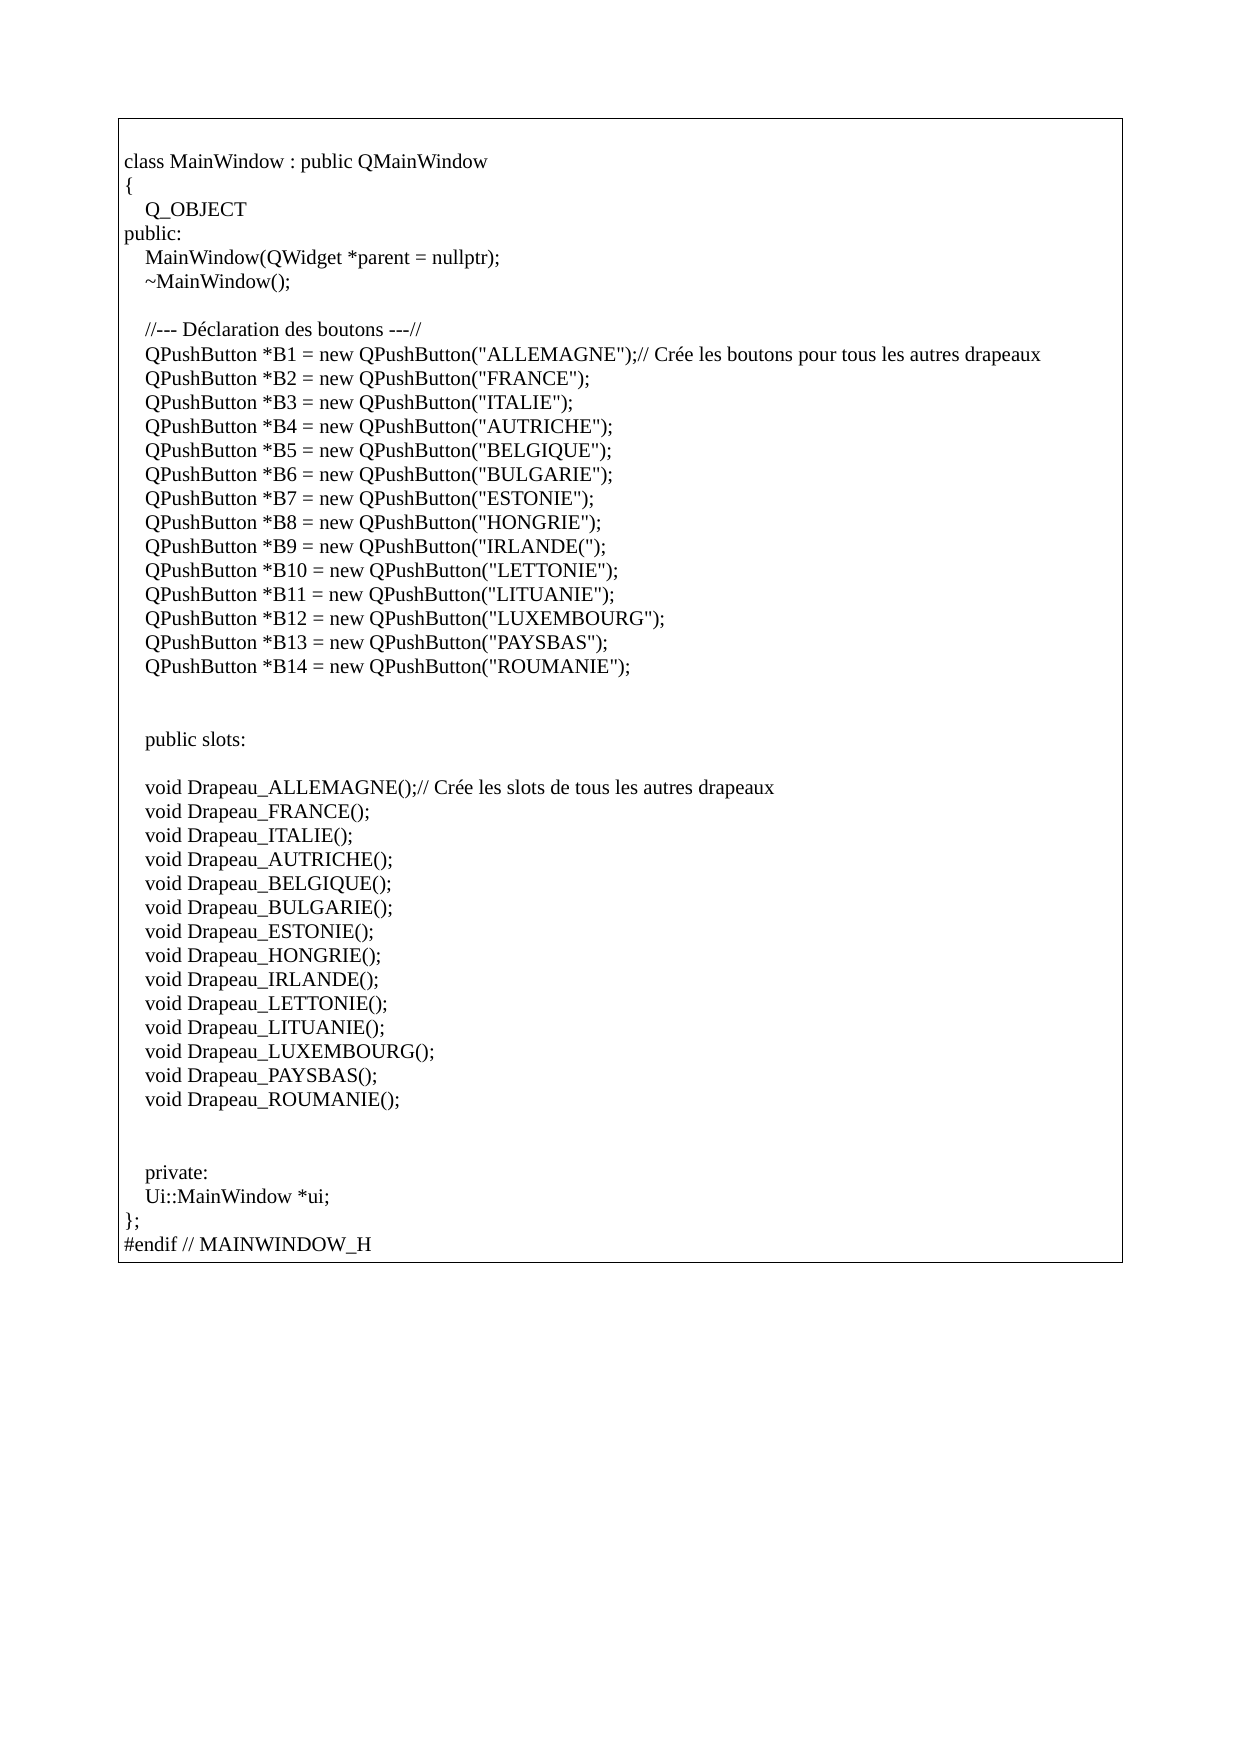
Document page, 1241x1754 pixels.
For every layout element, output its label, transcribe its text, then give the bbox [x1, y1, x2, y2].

table_header class MainWindow : public QMainWindow { Q_OBJECT public: MainWindow(QWidget *parent = nullptr); ~MainWindow(); //--- Déclaration des boutons ---// QPushButton *B1 = new QPushButton("ALLEMAGNE");// Crée les boutons pour tous les autres drapeaux QPushButton *B2 = new QPushButton("FRANCE"); QPushButton *B3 = new QPushButton("ITALIE"); QPushButton *B4 = new QPushButton("AUTRICHE"); QPushButton *B5 = new QPushButton("BELGIQUE"); QPushButton *B6 = new QPushButton("BULGARIE"); QPushButton *B7 = new QPushButton("ESTONIE"); QPushButton *B8 = new QPushButton("HONGRIE"); QPushButton *B9 = new QPushButton("IRLANDE("); QPushButton *B10 = new QPushButton("LETTONIE"); QPushButton *B11 = new QPushButton("LITUANIE"); QPushButton *B12 = new QPushButton("LUXEMBOURG"); QPushButton *B13 = new QPushButton("PAYSBAS"); QPushButton *B14 = new QPushButton("ROUMANIE"); public slots: void Drapeau_ALLEMAGNE();// Crée les slots de tous les autres drapeaux void Drapeau_FRANCE(); void Drapeau_ITALIE(); void Drapeau_AUTRICHE(); void Drapeau_BELGIQUE(); void Drapeau_BULGARIE(); void Drapeau_ESTONIE(); void Drapeau_HONGRIE(); void Drapeau_IRLANDE(); void Drapeau_LETTONIE(); void Drapeau_LITUANIE(); void Drapeau_LUXEMBOURG(); void Drapeau_PAYSBAS(); void Drapeau_ROUMANIE(); private: Ui::MainWindow *ui; }; #endif // MAINWINDOW_H [119, 119, 1122, 1262]
